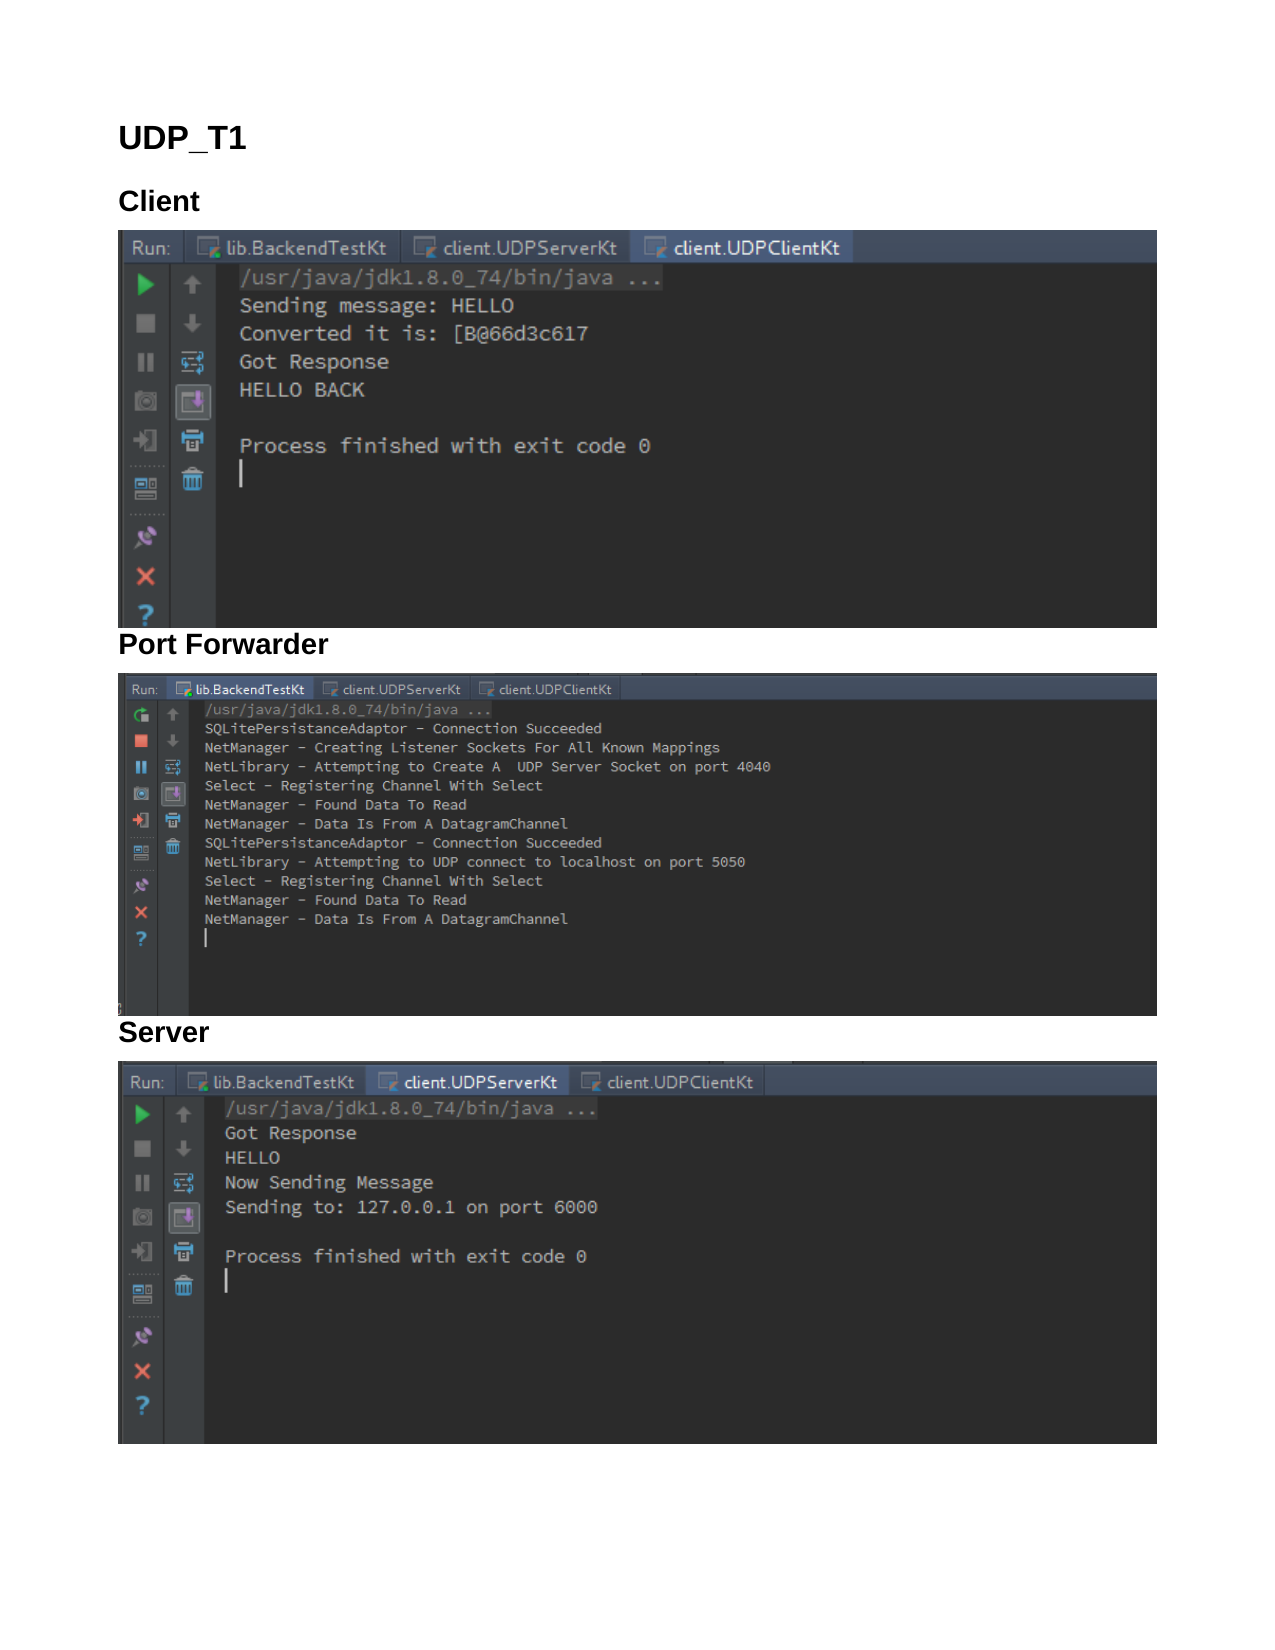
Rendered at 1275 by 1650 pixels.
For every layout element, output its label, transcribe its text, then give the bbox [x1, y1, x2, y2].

subtitle Server [118, 1016, 1157, 1049]
picture [118, 1061, 1157, 1444]
subtitle Client [118, 184, 1157, 218]
subtitle Port Forwarder [118, 628, 1157, 661]
picture [118, 230, 1157, 628]
picture [118, 673, 1157, 1016]
subtitle UDP_T1 [118, 118, 1157, 157]
